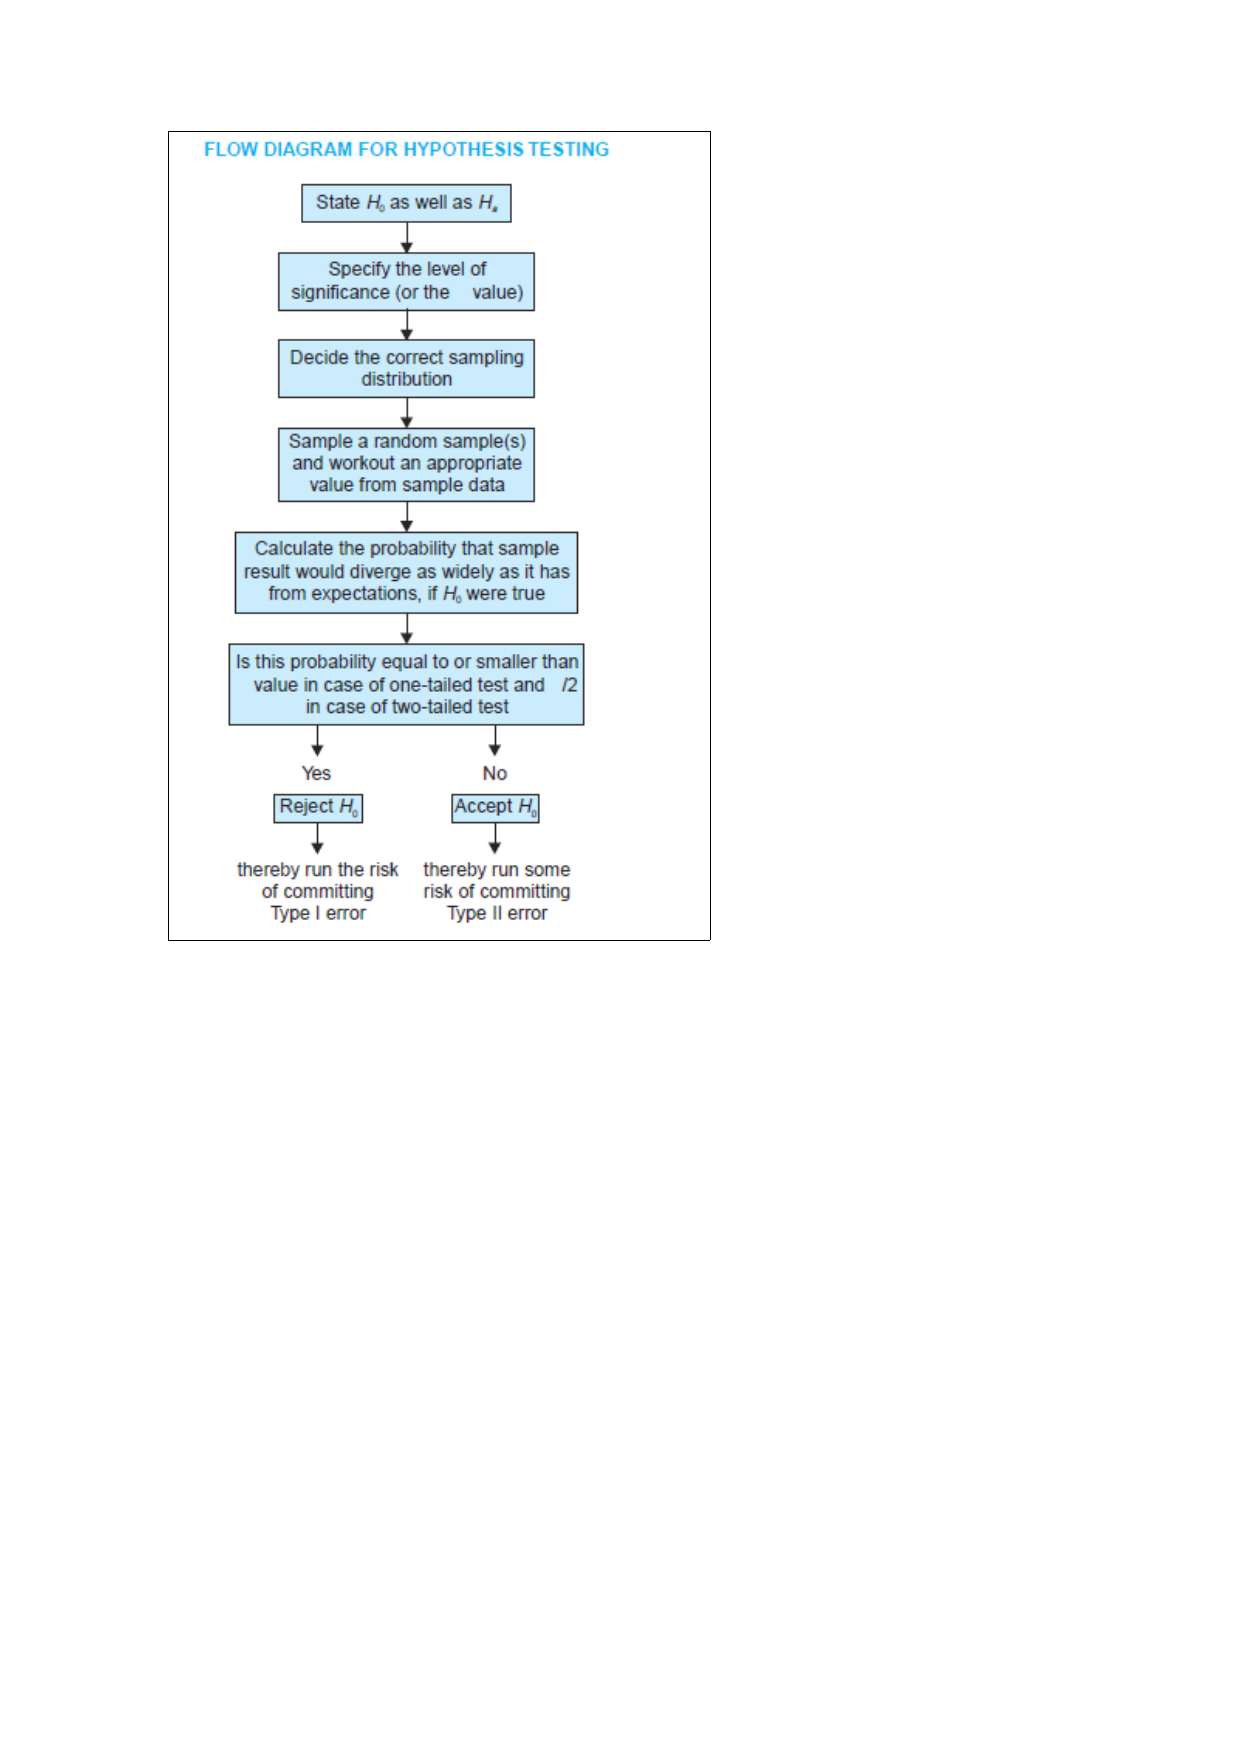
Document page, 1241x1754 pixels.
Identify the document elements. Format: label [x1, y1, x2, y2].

picture [170, 133, 707, 937]
